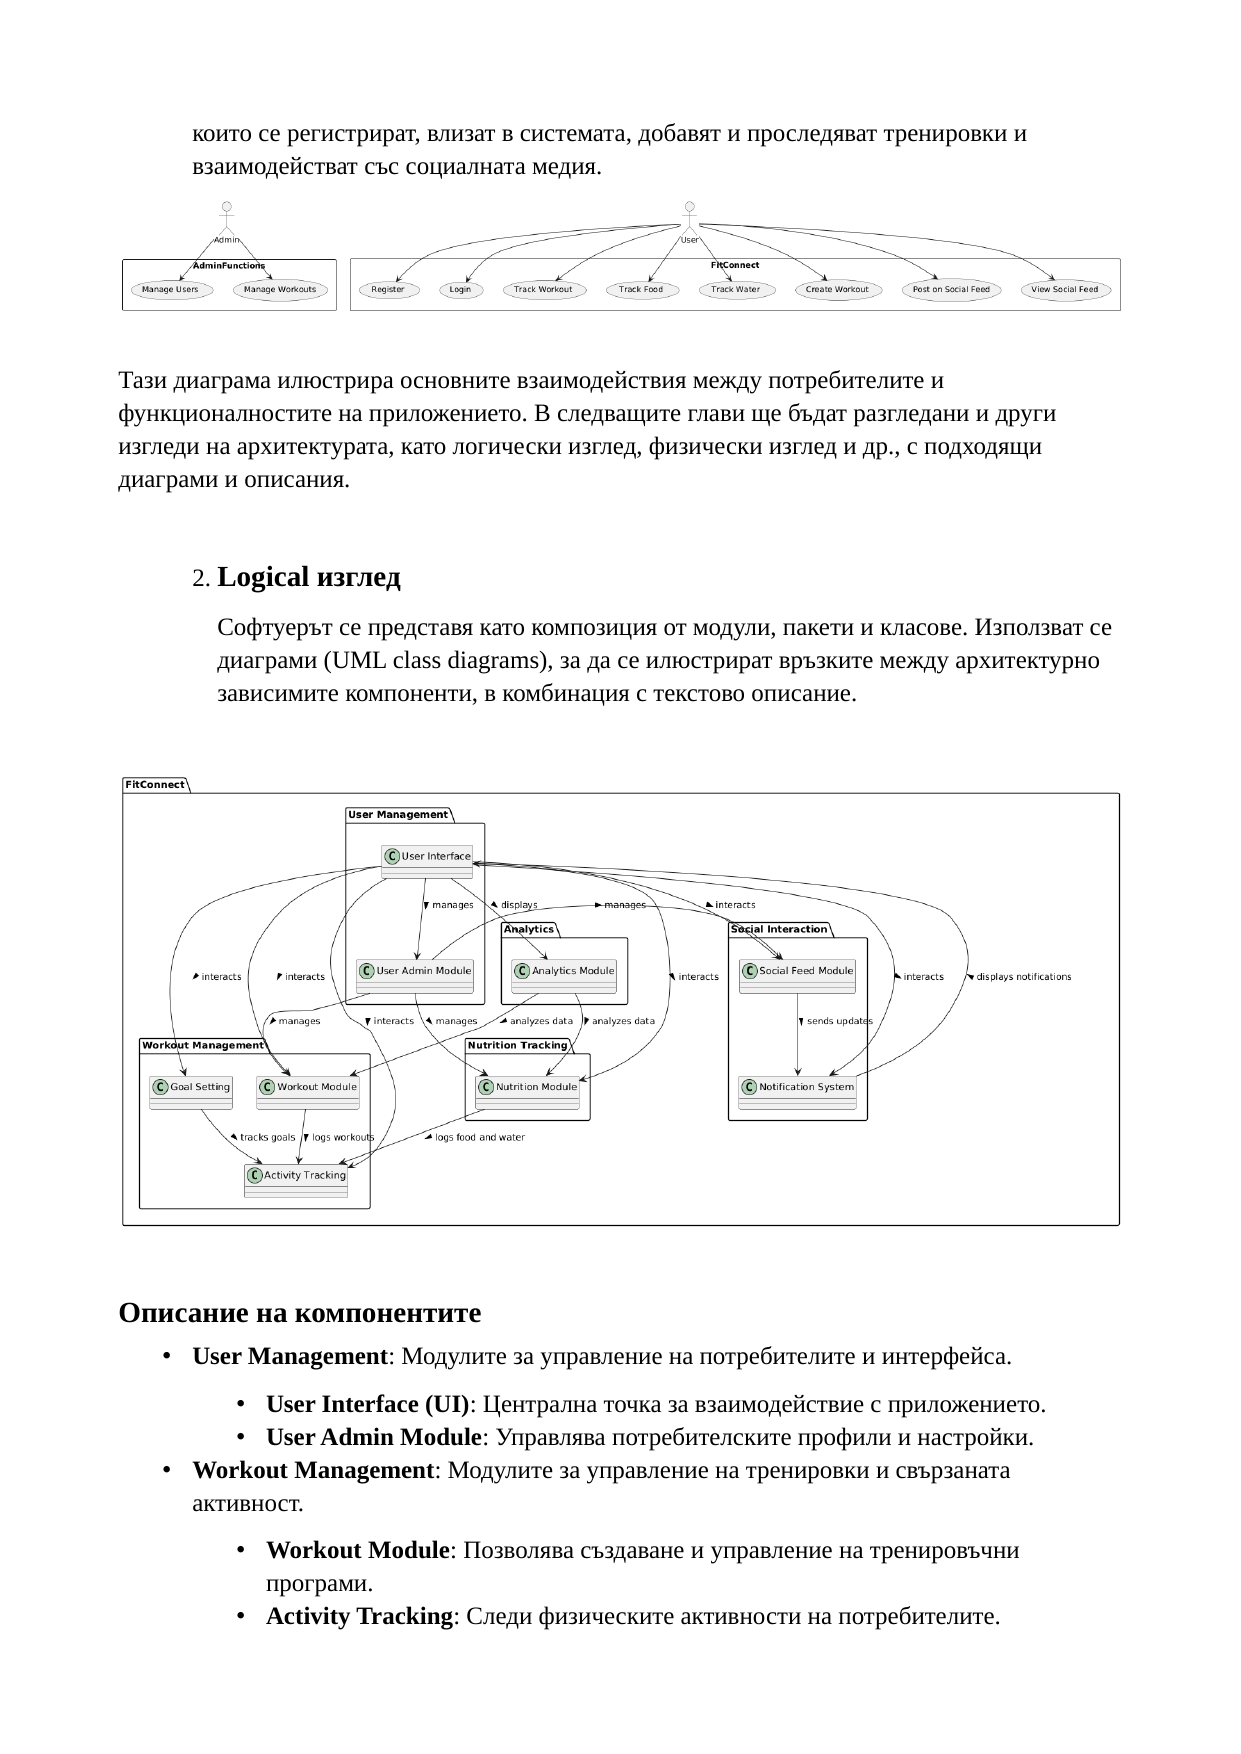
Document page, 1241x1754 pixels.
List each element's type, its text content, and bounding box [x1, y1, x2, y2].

list Workout Management: Модулите за управление на тренировки и свързаната активност. [162, 1455, 1122, 1517]
list User Admin Module: Управлява потребителските профили и настройки. [236, 1422, 1122, 1451]
picture [118, 773, 1123, 1229]
text 2. Logical изглед [118, 559, 1122, 593]
list User Interface (UI): Централна точка за взаимодействие с приложението. [236, 1389, 1122, 1417]
list User Management: Модулите за управление на потребителите и интерфейса. [162, 1341, 1122, 1370]
list Activity Tracking: Следи физическите активности на потребителите. [236, 1601, 1122, 1630]
text Тази диаграма илюстрира основните взаимодействия между потребителите и функционалностите на приложението. В следващите глави ще бъдат разгледани и други изгледи на архитектурата, като логически изглед, физически изглед и др., с подходящи диаграми и описания. [118, 365, 1122, 493]
list Workout Module: Позволява създаване и управление на тренировъчни програми. [236, 1535, 1122, 1597]
subtitle Описание на компонентите [118, 1295, 1122, 1329]
picture [118, 198, 1123, 313]
text Софтуерът се представя като композиция от модули, пакети и класове. Използват се диаграми (UML class diagrams), за да се илюстрират връзките между архитектурно зависимите компоненти, в комбинация с текстово описание. [118, 612, 1122, 707]
list които се регистрират, влизат в системата, добавят и проследяват тренировки и взаимодействат със социалната медия. [162, 118, 1122, 180]
